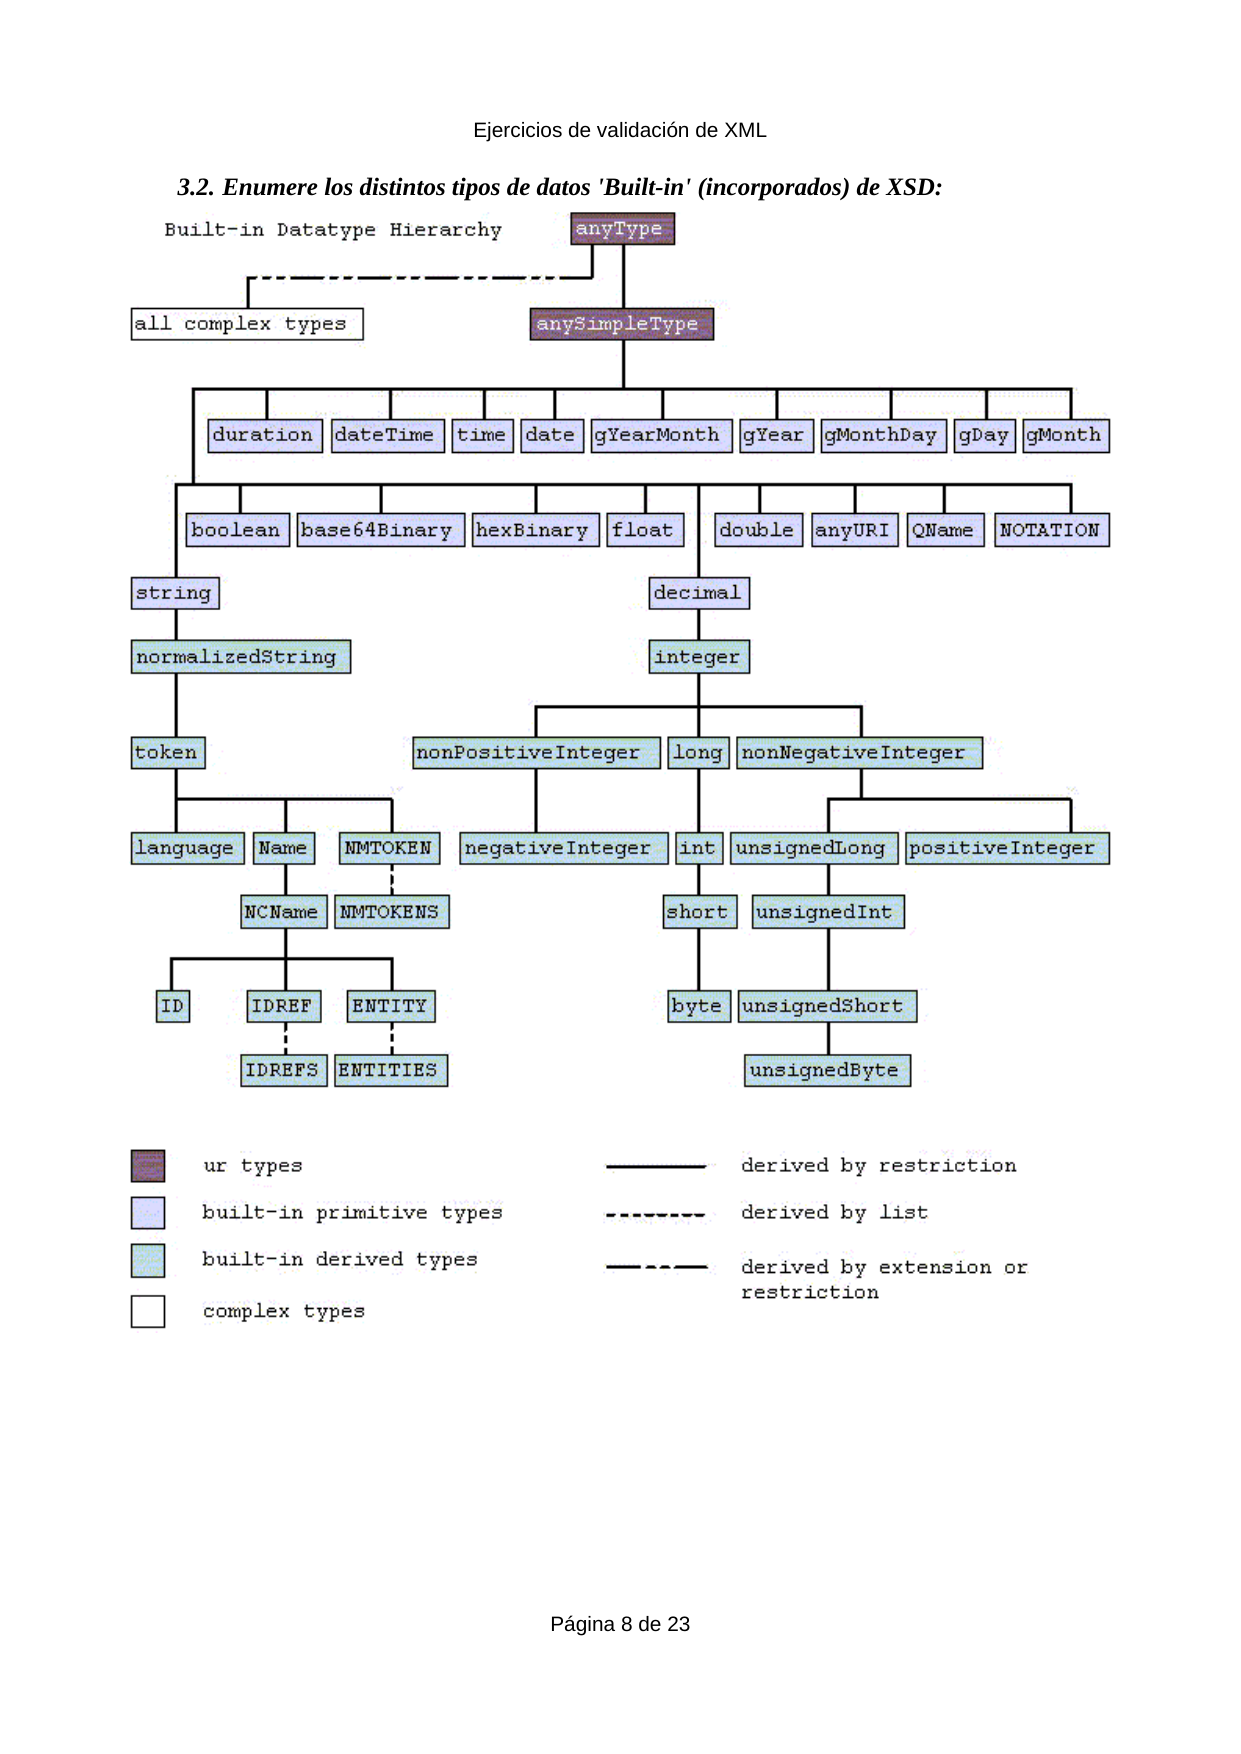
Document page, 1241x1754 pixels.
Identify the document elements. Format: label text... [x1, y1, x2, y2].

subtitle Enumere los distintos tipos de datos 'Built-in' (incorporados) de XSD: [177, 172, 1122, 200]
picture [128, 212, 1112, 1333]
